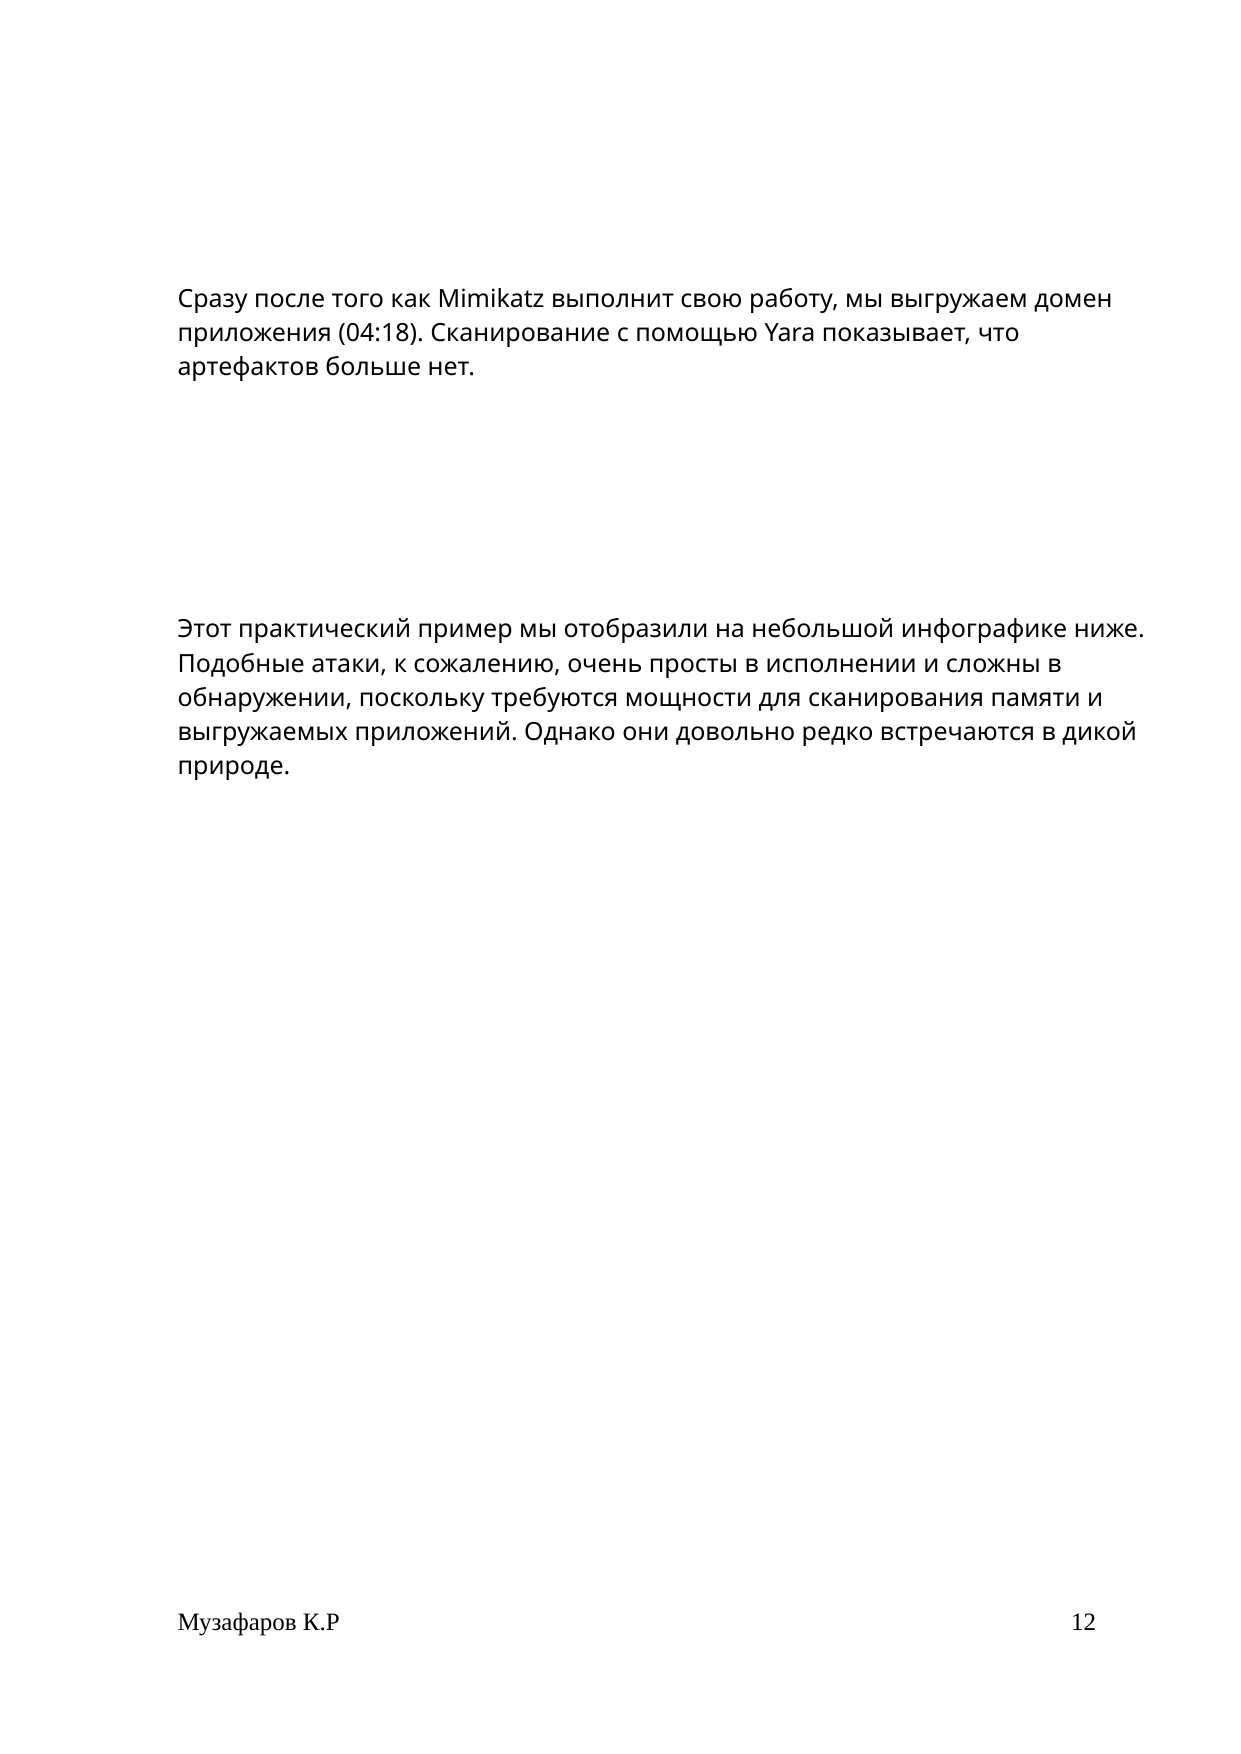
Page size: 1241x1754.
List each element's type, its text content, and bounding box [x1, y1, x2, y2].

text Этот практический пример мы отобразили на небольшой инфографике ниже. Подобные атаки, к сожалению, очень просты в исполнении и сложны в обнаружении, поскольку требуются мощности для сканирования памяти и выгружаемых приложений. Однако они довольно редко встречаются в дикой природе. [177, 611, 1152, 781]
text Сразу после того как Mimikatz выполнит свою работу, мы выгружаем домен приложения (04:18). Сканирование с помощью Yara показывает, что артефактов больше нет. [177, 281, 1152, 383]
